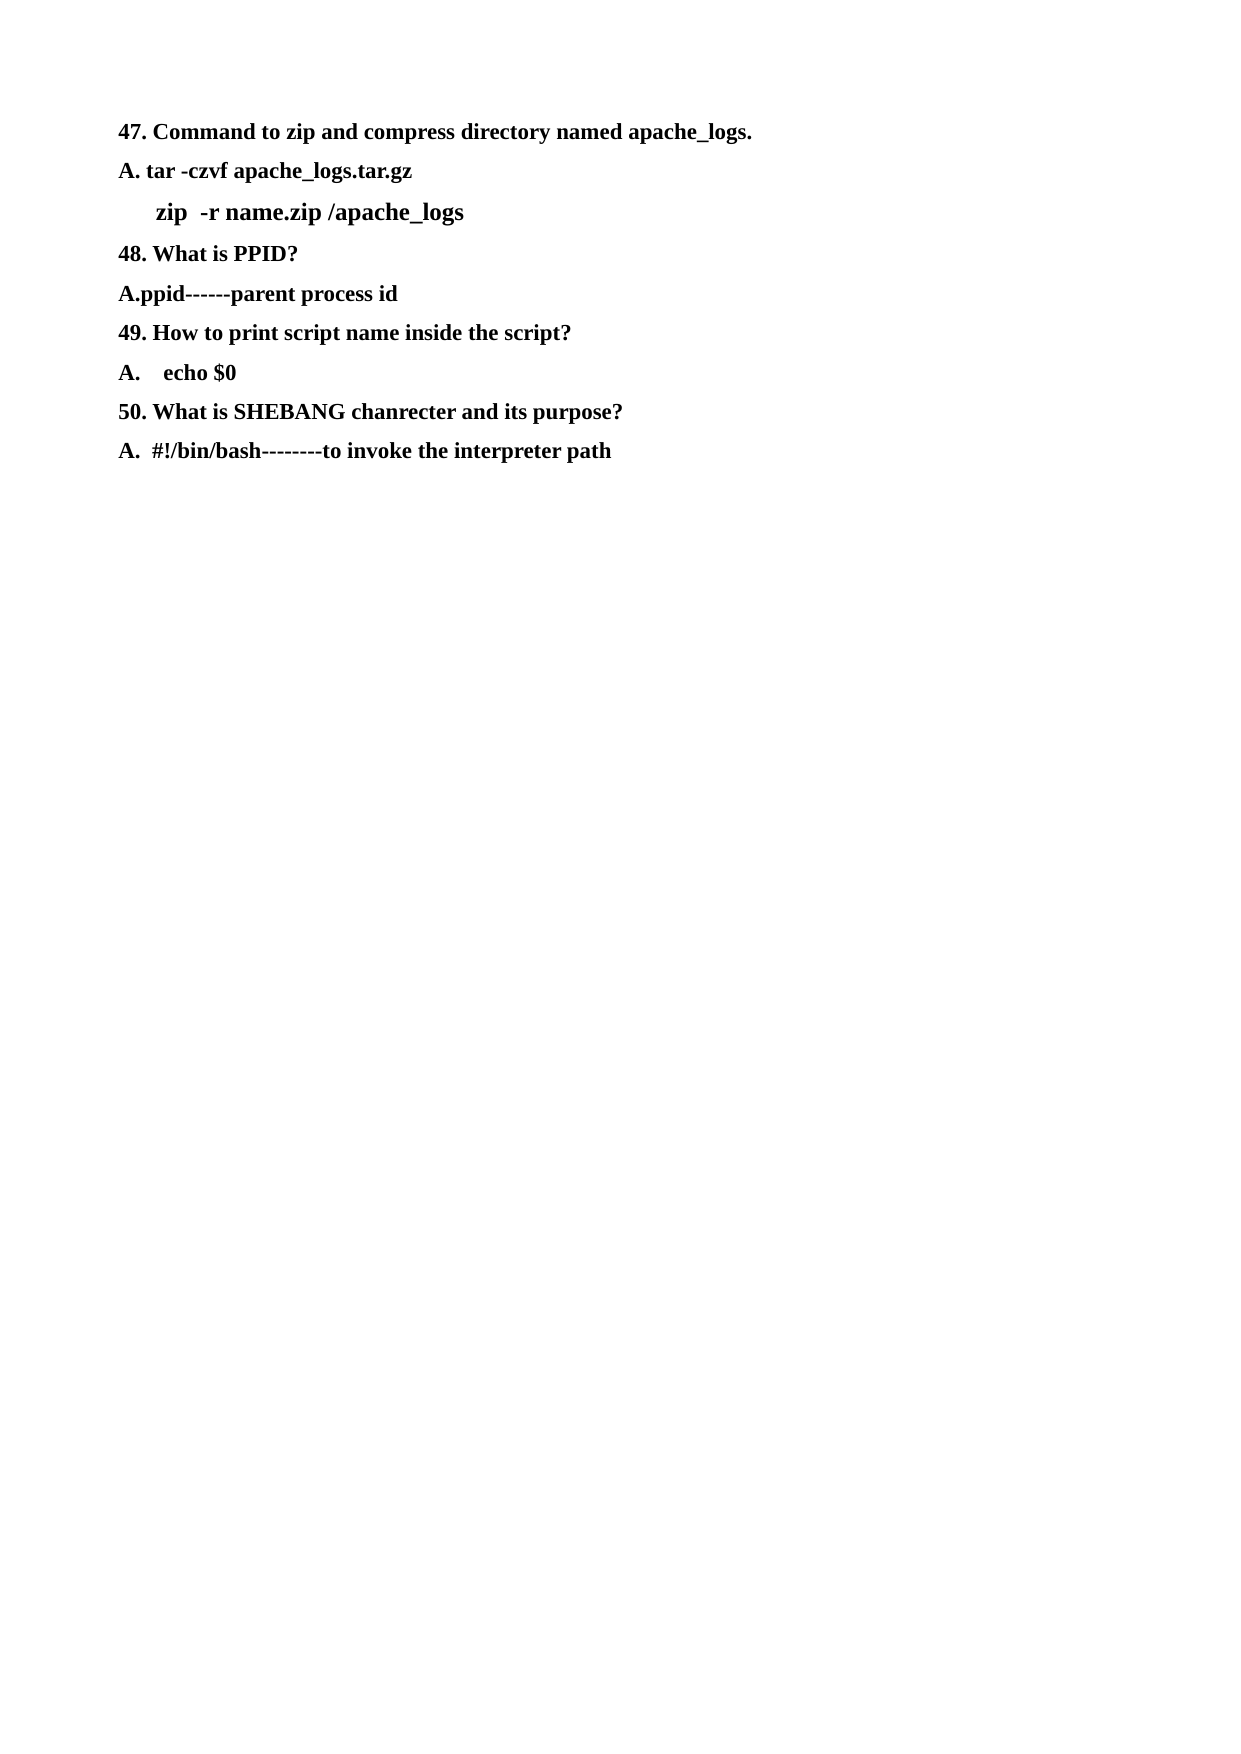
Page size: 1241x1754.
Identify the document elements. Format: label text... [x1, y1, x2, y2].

text 48. What is PPID? [118, 240, 1122, 267]
text 47. Command to zip and compress directory named apache_logs. [118, 118, 1122, 144]
text A. #!/bin/bash--------to invoke the interpreter path [118, 438, 1122, 464]
text 50. What is SHEBANG chanrecter and its purpose? [118, 398, 1122, 424]
text zip -r name.zip /apache_logs [118, 197, 1122, 226]
text A. echo $0 [118, 359, 1122, 385]
text 49. How to print script name inside the script? [118, 319, 1122, 346]
text A. tar -czvf apache_logs.tar.gz [118, 158, 1122, 184]
text A.ppid------parent process id [118, 280, 1122, 306]
